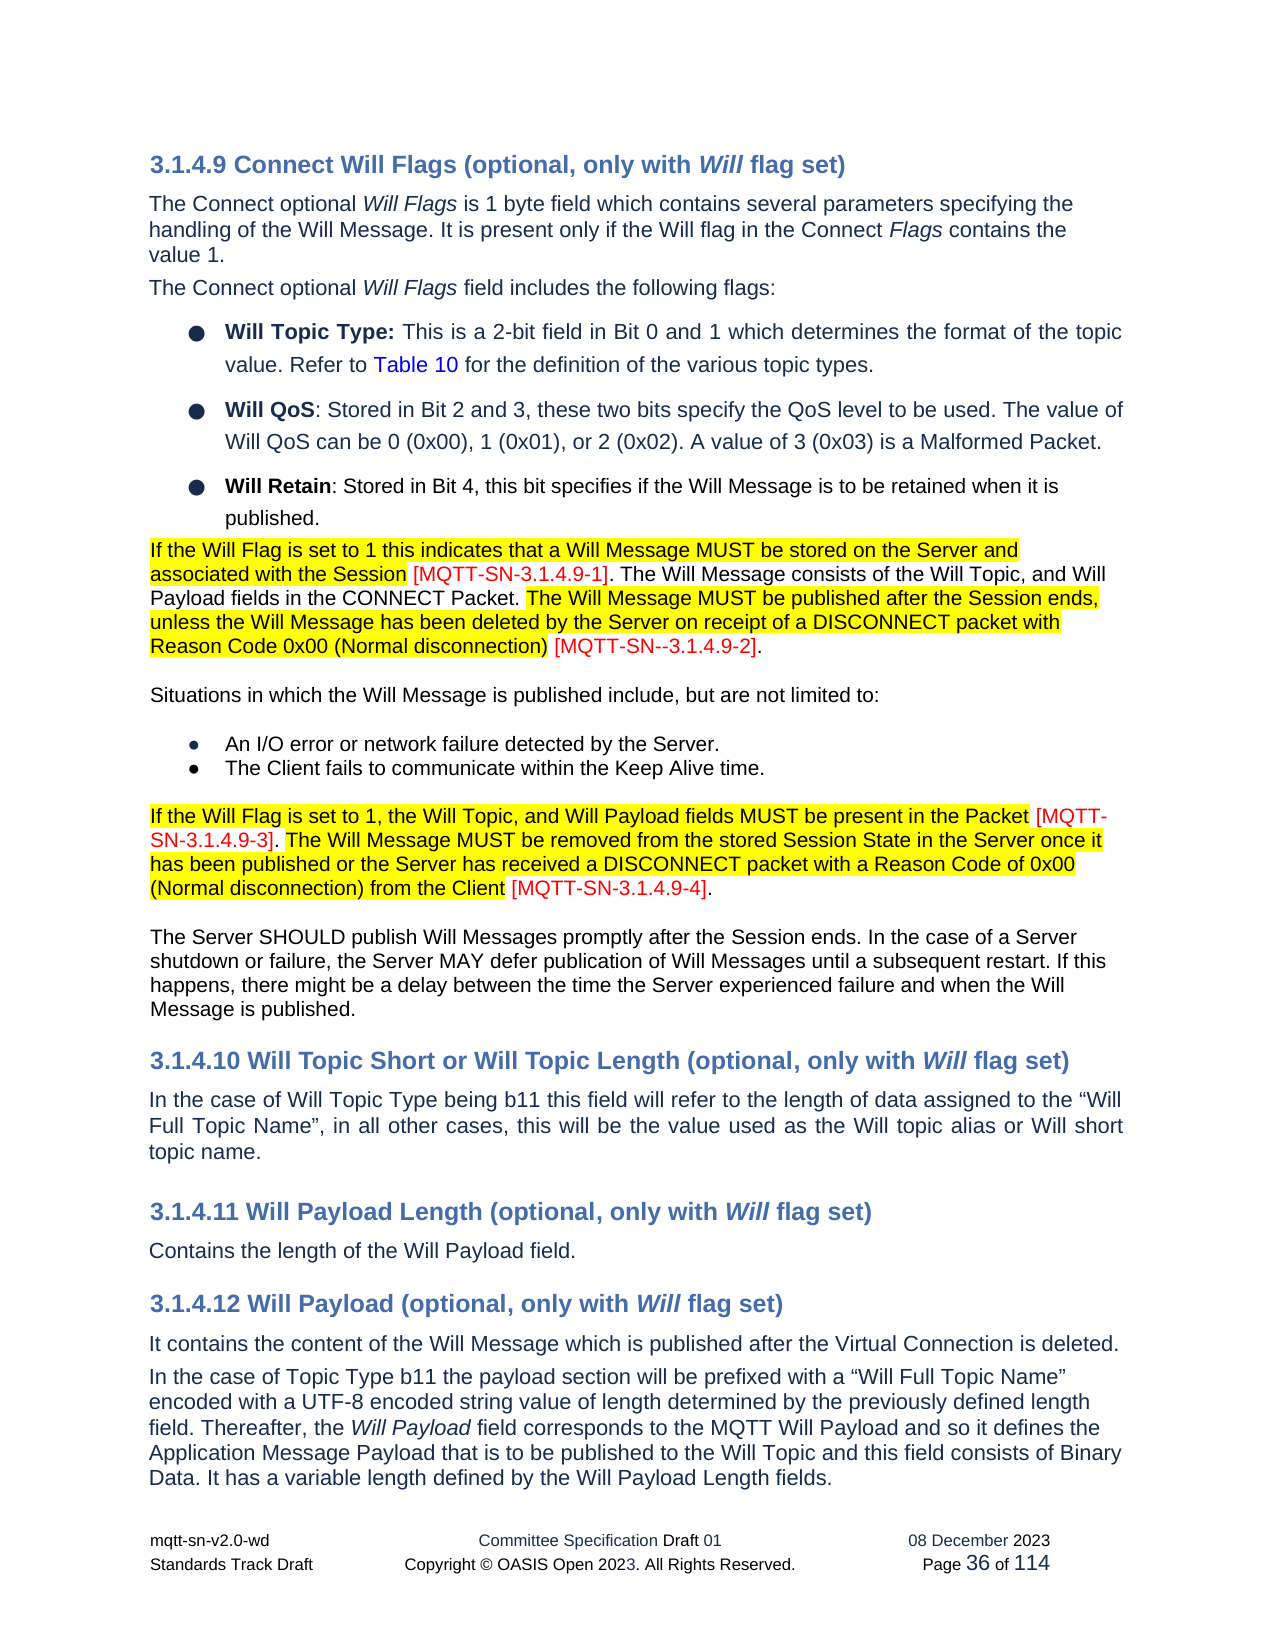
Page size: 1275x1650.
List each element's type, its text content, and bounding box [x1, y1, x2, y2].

list Will Retain: Stored in Bit 4, this bit specifies if the Will Message is to be retained when it is published. [187, 463, 1124, 529]
subtitle 3.1.4.12 Will Payload (optional, only with Will flag set) [150, 1289, 1124, 1318]
list Will Topic Type: This is a 2-bit field in Bit 0 and 1 which determines the format of the topic value. Refer to Table 10 for the definition of the various topic types. [187, 309, 1124, 377]
subtitle 3.1.4.10 Will Topic Short or Will Topic Length (optional, only with Will flag set) [150, 1046, 1124, 1075]
text It contains the content of the Will Message which is published after the Virtual Connection is deleted. [148, 1330, 1124, 1356]
text The Server SHOULD publish Will Messages promptly after the Session ends. In the case of a Server shutdown or failure, the Server MAY defer publication of Will Messages until a subsequent restart. If this happens, there might be a delay between the time the Server experienced failure and when the Will Message is published. [150, 925, 1125, 1021]
subtitle 3.1.4.11 Will Payload Length (optional, only with Will flag set) [150, 1197, 1124, 1226]
text The Connect optional Will Flags field includes the following flags: [148, 275, 1124, 300]
text In the case of Will Topic Type being b11 this field will refer to the length of data assigned to the “Will Full Topic Name”, in all other cases, this will be the value used as the Will topic alias or Will short topic name. [148, 1087, 1124, 1164]
text Contains the length of the Will Payload field. [148, 1238, 1124, 1263]
text In the case of Topic Type b11 the payload section will be prefixed with a “Will Full Topic Name” encoded with a UTF-8 encoded string value of length determined by the previously defined length field. Thereafter, the Will Payload field corresponds to the MQTT Will Payload and so it defines the Application Message Payload that is to be published to the Will Topic and this field consists of Binary Data. It has a variable length defined by the Will Payload Length fields. [148, 1364, 1124, 1490]
list The Client fails to communicate within the Keep Alive time. [187, 755, 1125, 779]
text Situations in which the Will Message is published include, but are not limited to: [150, 682, 1125, 706]
list Will QoS: Stored in Bit 2 and 3, these two bits specify the QoS level to be used. The value of Will QoS can be 0 (0x00), 1 (0x01), or 2 (0x02). A value of 3 (0x03) is a Malformed Packet. [187, 386, 1124, 454]
text If the Will Flag is set to 1 this indicates that a Will Message MUST be stored on the Server and associated with the Session [MQTT-SN-3.1.4.9-1]. The Will Message consists of the Will Topic, and Will Payload fields in the CONNECT Packet. The Will Message MUST be published after the Session ends, unless the Will Message has been deleted by the Server on receipt of a DISCONNECT packet with Reason Code 0x00 (Normal disconnection) [MQTT-SN--3.1.4.9-2]. [150, 538, 1124, 657]
text The Connect optional Will Flags is 1 byte field which contains several parameters specifying the handling of the Will Message. It is present only if the Will flag in the Connect Flags contains the value 1. [148, 191, 1124, 267]
list An I/O error or network failure detected by the Server. [187, 731, 1125, 755]
text If the Will Flag is set to 1, the Will Topic, and Will Payload fields MUST be present in the Packet [MQTT-SN-3.1.4.9-3]. The Will Message MUST be removed from the stored Session State in the Server once it has been published or the Server has received a DISCONNECT packet with a Reason Code of 0x00 (Normal disconnection) from the Client [MQTT-SN-3.1.4.9-4]. [150, 804, 1125, 900]
subtitle 3.1.4.9 Connect Will Flags (optional, only with Will flag set) [150, 150, 1124, 179]
